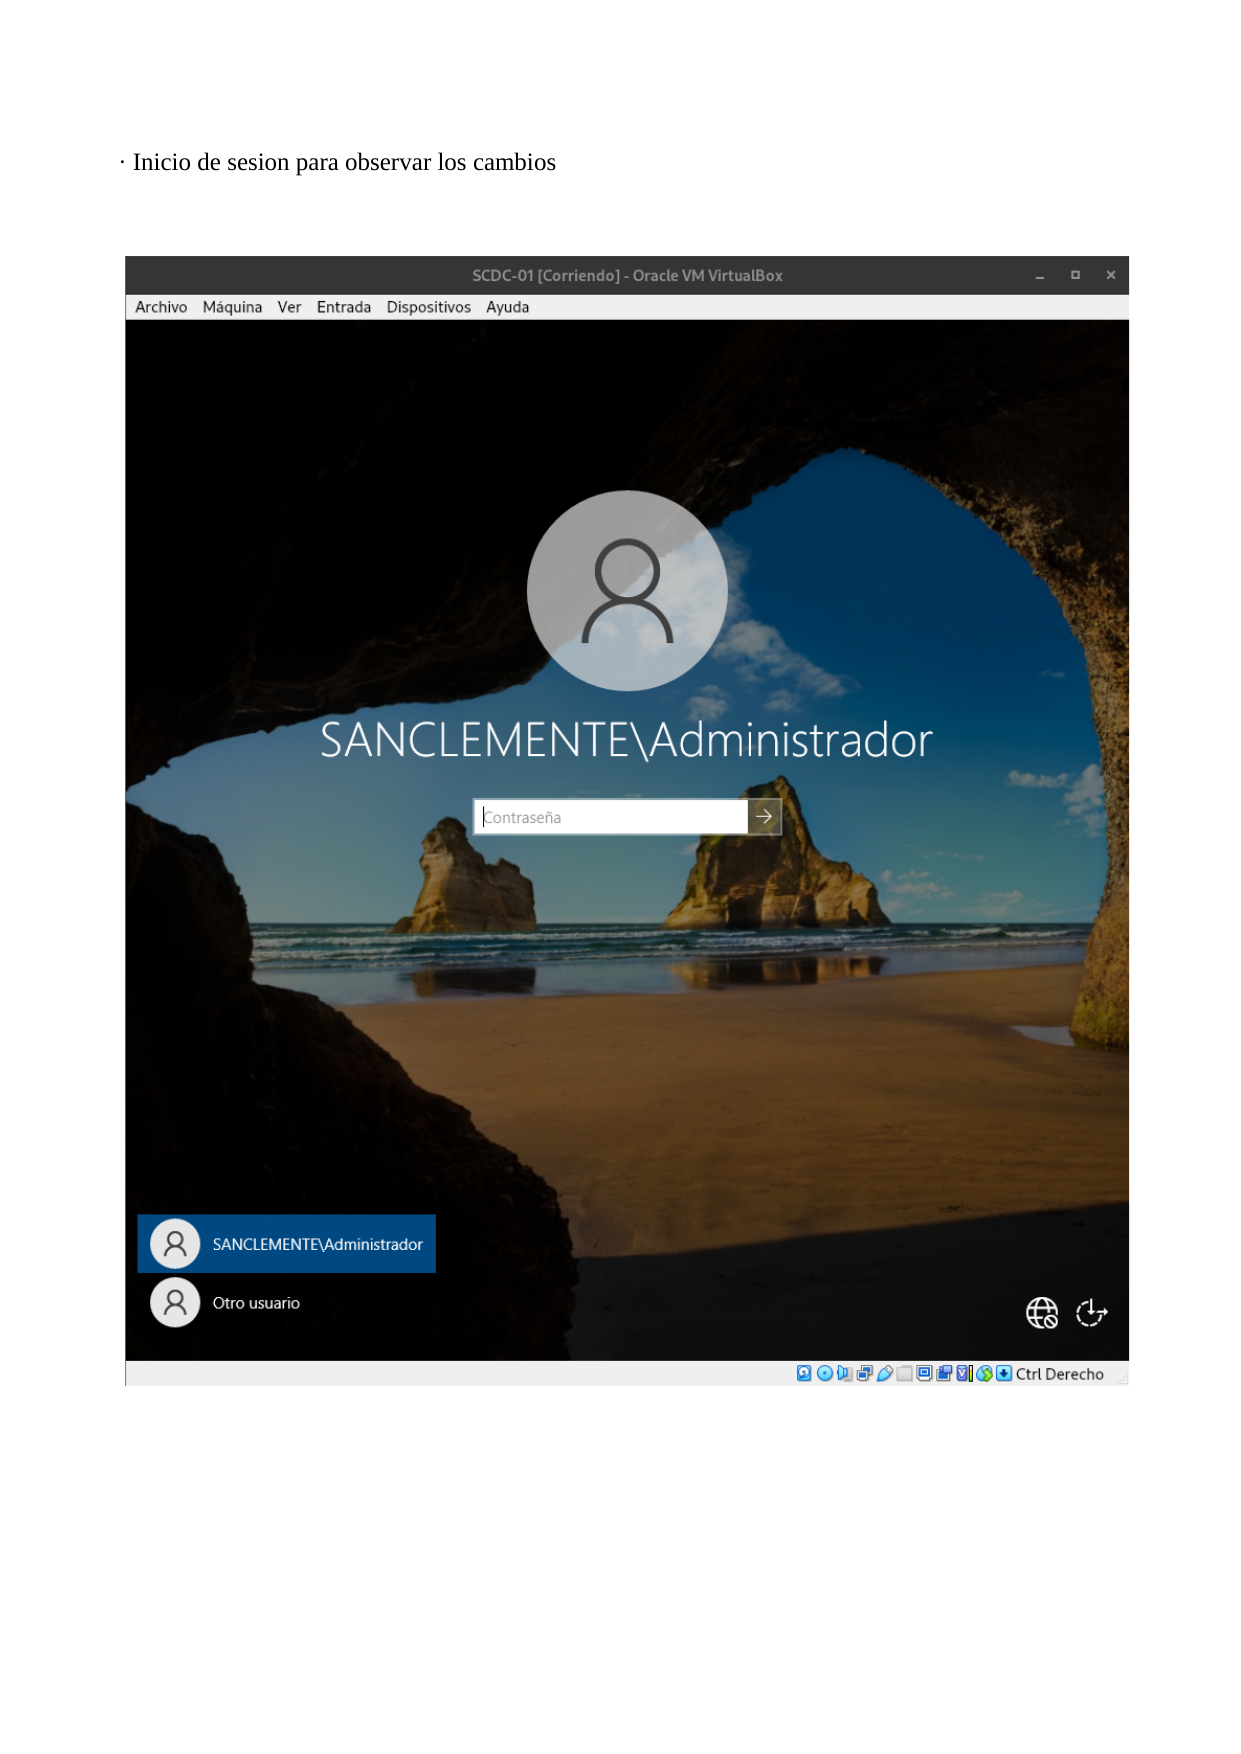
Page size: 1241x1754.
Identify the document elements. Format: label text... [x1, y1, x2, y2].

text · Inicio de sesion para observar los cambios [118, 147, 1122, 176]
picture [125, 256, 1130, 1386]
